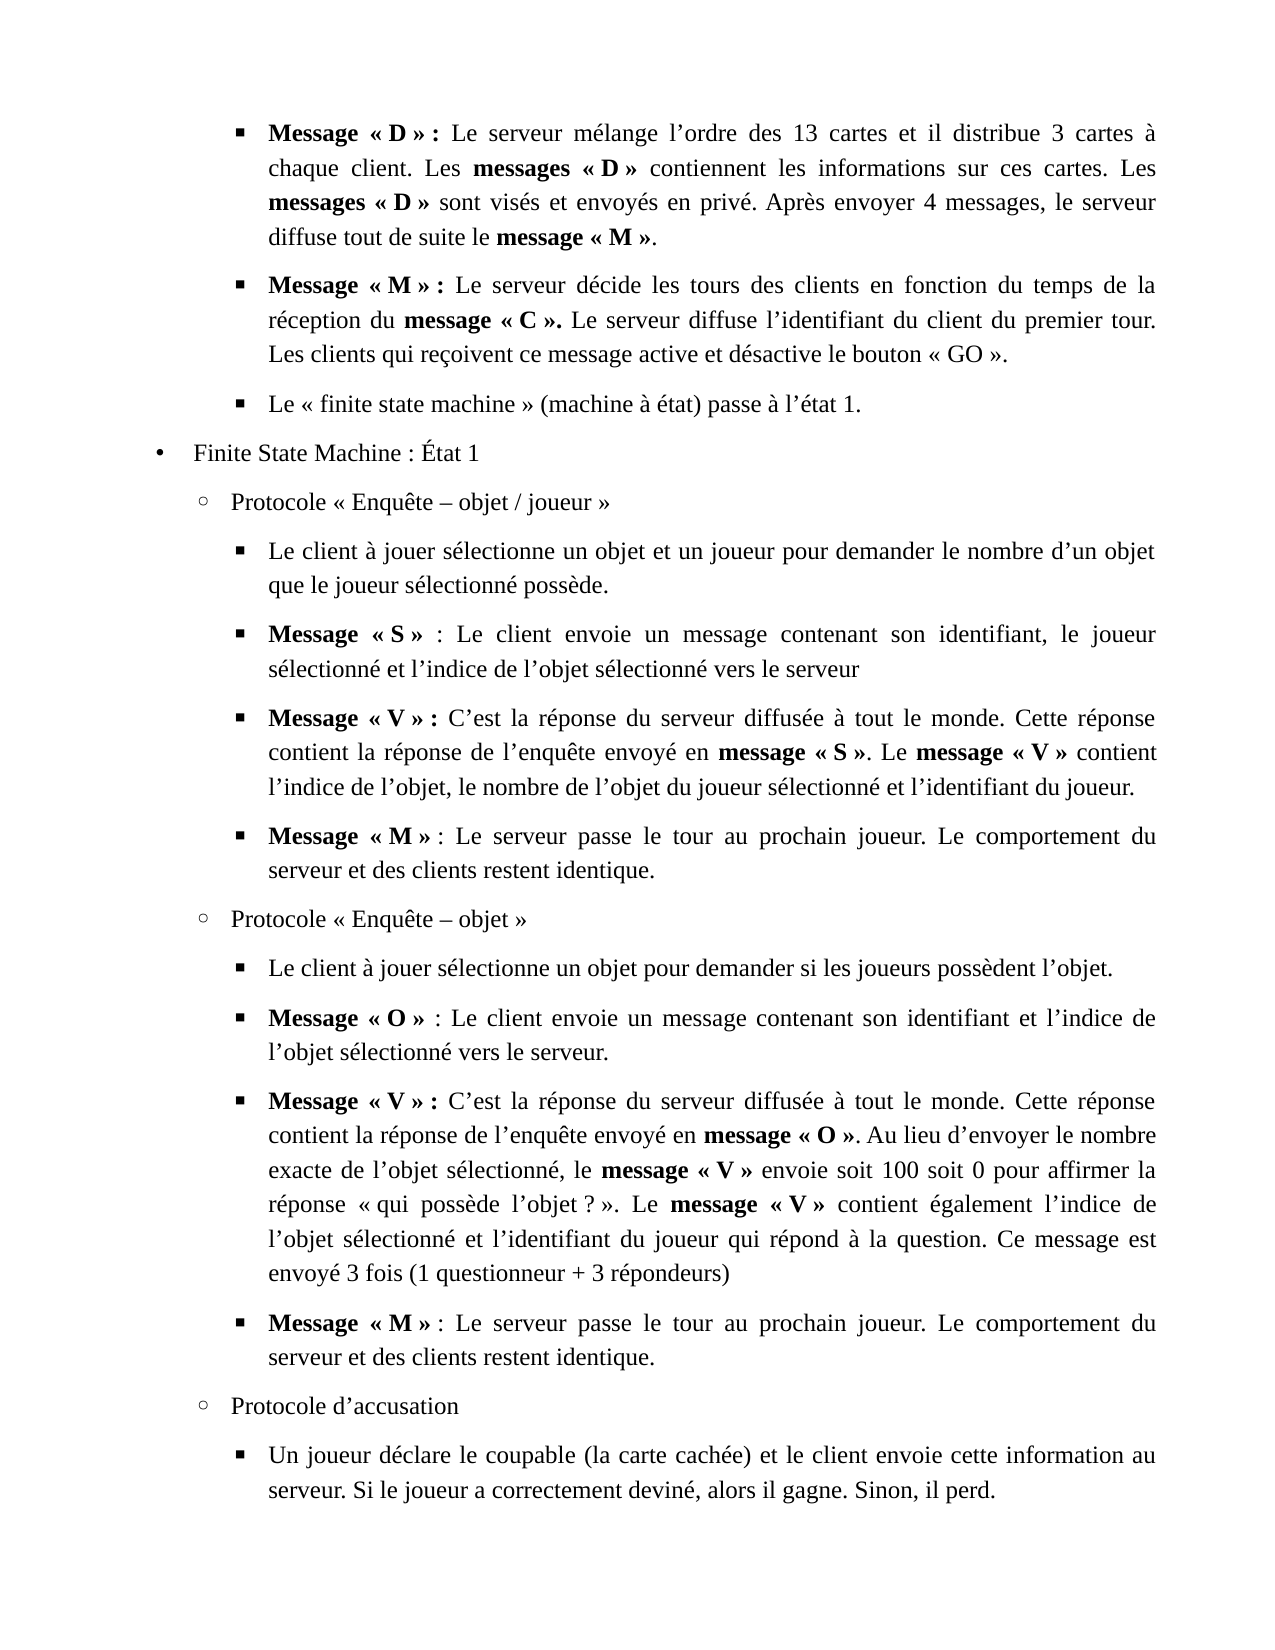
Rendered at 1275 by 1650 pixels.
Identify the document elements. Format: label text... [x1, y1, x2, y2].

list Le client à jouer sélectionne un objet et un joueur pour demander le nombre d’un objet que le joueur sélectionné possède. [231, 536, 1157, 599]
list Le « finite state machine » (machine à état) passe à l’état 1. [231, 389, 1157, 417]
list Message « M » : Le serveur passe le tour au prochain joueur. Le comportement du serveur et des clients restent identique. [231, 821, 1157, 884]
list Message « S » : Le client envoie un message contenant son identifiant, le joueur sélectionné et l’indice de l’objet sélectionné vers le serveur [231, 619, 1157, 683]
list Protocole d’accusation [193, 1391, 1157, 1420]
list Message « V » : C’est la réponse du serveur diffusée à tout le monde. Cette réponse contient la réponse de l’enquête envoyé en message « O ». Au lieu d’envoyer le nombre exacte de l’objet sélectionné, le message « V » envoie soit 100 soit 0 pour affirmer la réponse « qui possède l’objet ? ». Le message « V » contient également l’indice de l’objet sélectionné et l’identifiant du joueur qui répond à la question. Ce message est envoyé 3 fois (1 questionneur + 3 répondeurs) [231, 1086, 1157, 1287]
list Message « M » : Le serveur passe le tour au prochain joueur. Le comportement du serveur et des clients restent identique. [231, 1308, 1157, 1371]
list Finite State Machine : État 1 [156, 438, 1157, 466]
list Message « O » : Le client envoie un message contenant son identifiant et l’indice de l’objet sélectionné vers le serveur. [231, 1003, 1157, 1066]
list Protocole « Enquête – objet » [193, 904, 1157, 933]
list Le client à jouer sélectionne un objet pour demander si les joueurs possèdent l’objet. [231, 953, 1157, 982]
list Message « V » : C’est la réponse du serveur diffusée à tout le monde. Cette réponse contient la réponse de l’enquête envoyé en message « S ». Le message « V » contient l’indice de l’objet, le nombre de l’objet du joueur sélectionné et l’identifiant du joueur. [231, 703, 1157, 801]
list Message « M » : Le serveur décide les tours des clients en fonction du temps de la réception du message « C ». Le serveur diffuse l’identifiant du client du premier tour. Les clients qui reçoivent ce message active et désactive le bouton « GO ». [231, 271, 1157, 368]
list Un joueur déclare le coupable (la carte cachée) et le client envoie cette information au serveur. Si le joueur a correctement deviné, alors il gagne. Sinon, il perd. [231, 1440, 1157, 1503]
list Protocole « Enquête – objet / joueur » [193, 487, 1157, 516]
list Message « D » : Le serveur mélange l’ordre des 13 cartes et il distribue 3 cartes à chaque client. Les messages « D » contiennent les informations sur ces cartes. Les messages « D » sont visés et envoyés en privé. Après envoyer 4 messages, le serveur diffuse tout de suite le message « M ». [231, 118, 1157, 250]
